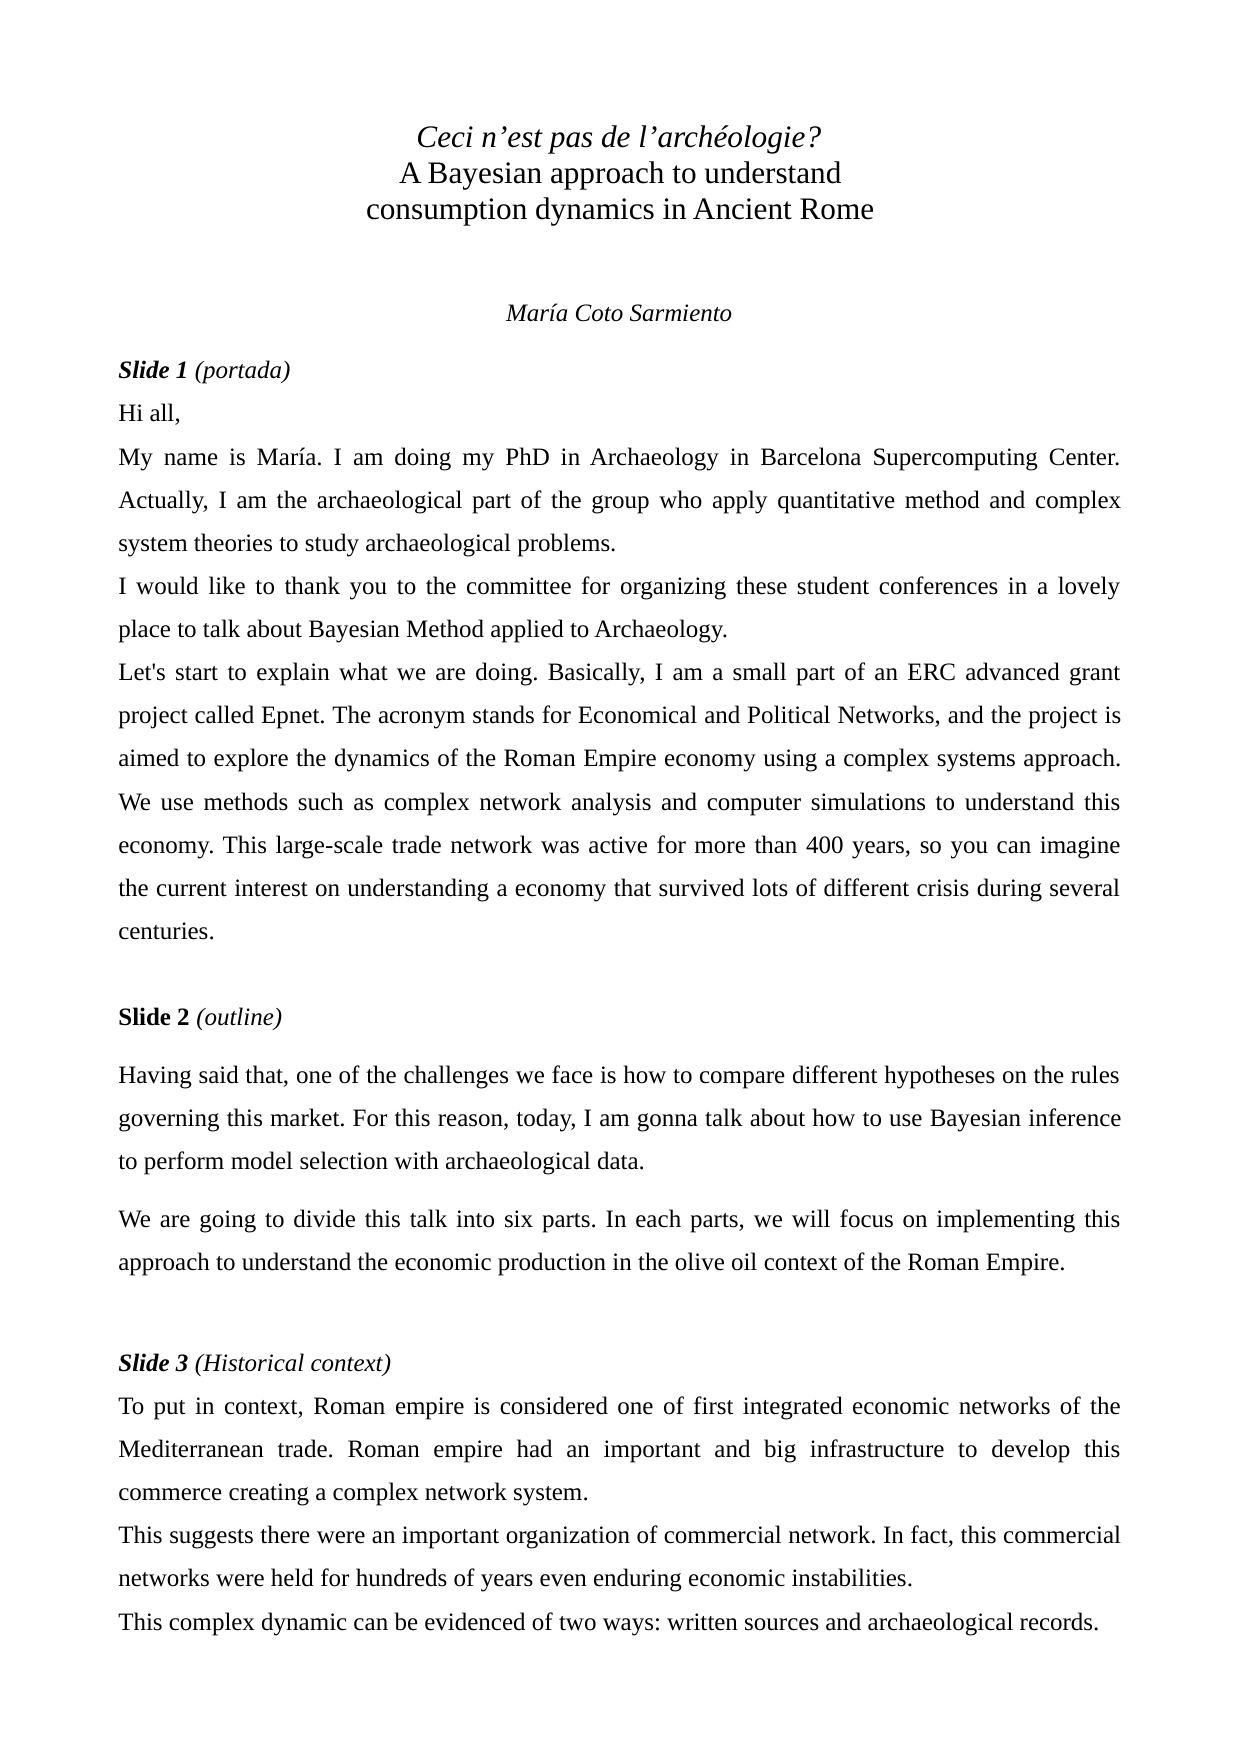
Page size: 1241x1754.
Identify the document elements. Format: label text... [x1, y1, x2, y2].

text Ceci n’est pas de l’archéologie? [118, 118, 1122, 154]
text Hi all, [118, 398, 1122, 427]
text Slide 1 (portada) [118, 355, 1122, 384]
text We are going to divide this talk into six parts. In each parts, we will focus on implementing this approach to understand the economic production in the olive oil context of the Roman Empire. [118, 1204, 1122, 1276]
text María Coto Sarmiento [118, 298, 1122, 327]
text This suggests there were an important organization of commercial network. In fact, this commercial networks were held for hundreds of years even enduring economic instabilities. [118, 1520, 1122, 1592]
text consumption dynamics in Ancient Rome [118, 190, 1122, 226]
text A Bayesian approach to understand [118, 154, 1122, 190]
text Let's start to explain what we are doing. Basically, I am a small part of an ERC advanced grant project called Epnet. The acronym stands for Economical and Political Networks, and the project is aimed to explore the dynamics of the Roman Empire economy using a complex systems approach. We use methods such as complex network analysis and computer simulations to understand this economy. This large-scale trade network was active for more than 400 years, so you can imagine the current interest on understanding a economy that survived lots of different crisis during several centuries. [118, 657, 1122, 945]
text I would like to thank you to the committee for organizing these student conferences in a lovely place to talk about Bayesian Method applied to Archaeology. [118, 571, 1122, 643]
text To put in context, Roman empire is considered one of first integrated economic networks of the Mediterranean trade. Roman empire had an important and big infrastructure to develop this commerce creating a complex network system. [118, 1391, 1122, 1506]
text Having said that, one of the challenges we face is how to compare different hypotheses on the rules governing this market. For this reason, today, I am gonna talk about how to use Bayesian inference to perform model selection with archaeological data. [118, 1060, 1122, 1175]
text This complex dynamic can be evidenced of two ways: written sources and archaeological records. [118, 1607, 1122, 1635]
text Slide 3 (Historical context) [118, 1348, 1122, 1377]
text My name is María. I am doing my PhD in Archaeology in Barcelona Supercomputing Center. Actually, I am the archaeological part of the group who apply quantitative method and complex system theories to study archaeological problems. [118, 442, 1122, 557]
text Slide 2 (outline) [118, 1002, 1122, 1031]
